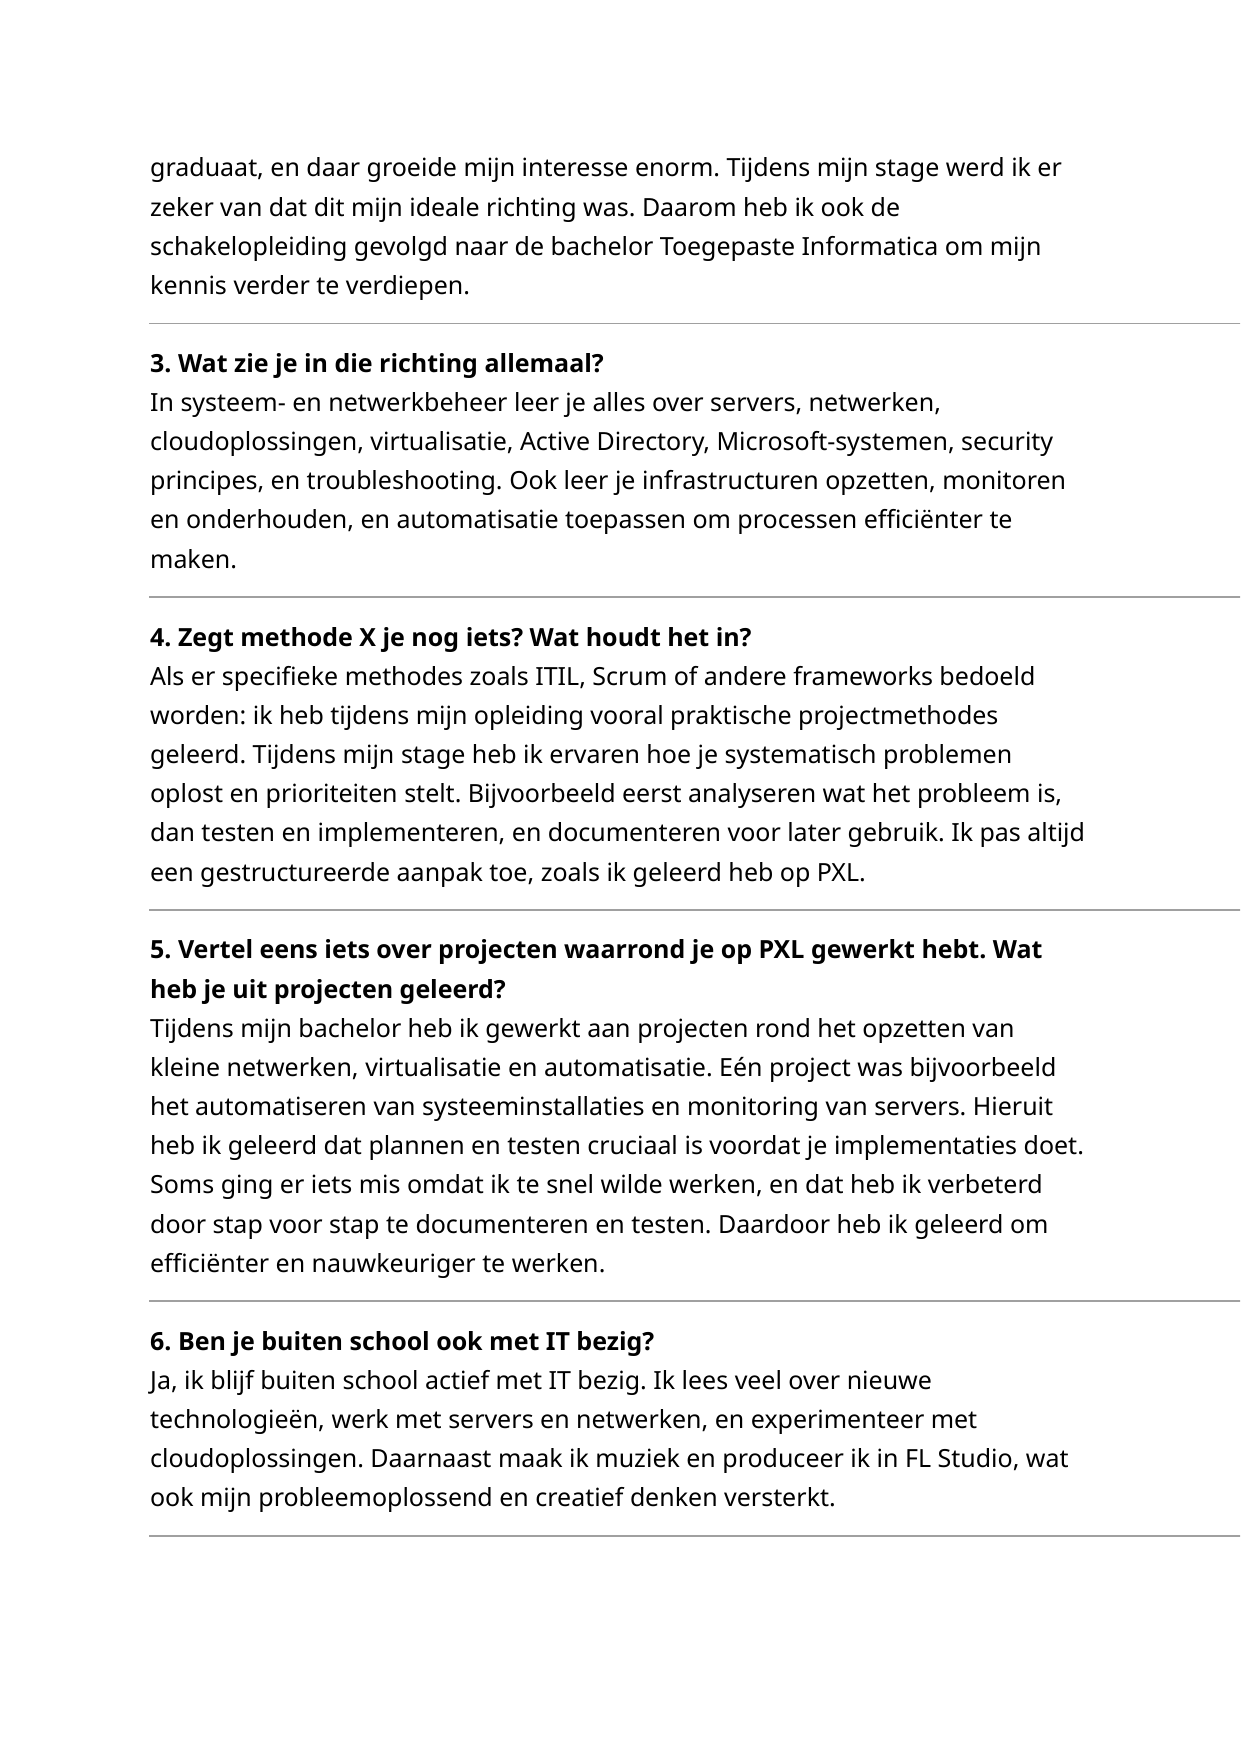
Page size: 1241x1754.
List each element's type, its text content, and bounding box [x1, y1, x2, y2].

text 6. Ben je buiten school ook met IT bezig? Ja, ik blijf buiten school actief met IT bezig. Ik lees veel over nieuwe technologieën, werk met servers en netwerken, en experimenteer met cloudoplossingen. Daarnaast maak ik muziek en produceer ik in FL Studio, wat ook mijn probleemoplossend en creatief denken versterkt. [150, 1323, 1090, 1514]
text 4. Zegt methode X je nog iets? Wat houdt het in? Als er specifieke methodes zoals ITIL, Scrum of andere frameworks bedoeld worden: ik heb tijdens mijn opleiding vooral praktische projectmethodes geleerd. Tijdens mijn stage heb ik ervaren hoe je systematisch problemen oplost en prioriteiten stelt. Bijvoorbeeld eerst analyseren wat het probleem is, dan testen en implementeren, en documenteren voor later gebruik. Ik pas altijd een gestructureerde aanpak toe, zoals ik geleerd heb op PXL. [150, 619, 1090, 888]
text 3. Wat zie je in die richting allemaal? In systeem- en netwerkbeheer leer je alles over servers, netwerken, cloudoplossingen, virtualisatie, Active Directory, Microsoft-systemen, security principes, en troubleshooting. Ook leer je infrastructuren opzetten, monitoren en onderhouden, en automatisatie toepassen om processen efficiënter te maken. [150, 345, 1090, 575]
text 5. Vertel eens iets over projecten waarrond je op PXL gewerkt hebt. Wat heb je uit projecten geleerd? Tijdens mijn bachelor heb ik gewerkt aan projecten rond het opzetten van kleine netwerken, virtualisatie en automatisatie. Eén project was bijvoorbeeld het automatiseren van systeeminstallaties en monitoring van servers. Hieruit heb ik geleerd dat plannen en testen cruciaal is voordat je implementaties doet. Soms ging er iets mis omdat ik te snel wilde werken, en dat heb ik verbeterd door stap voor stap te documenteren en testen. Daardoor heb ik geleerd om efficiënter en nauwkeuriger te werken. [150, 932, 1090, 1279]
text graduaat, en daar groeide mijn interesse enorm. Tijdens mijn stage werd ik er zeker van dat dit mijn ideale richting was. Daarom heb ik ook de schakelopleiding gevolgd naar de bachelor Toegepaste Informatica om mijn kennis verder te verdiepen. [150, 150, 1090, 302]
